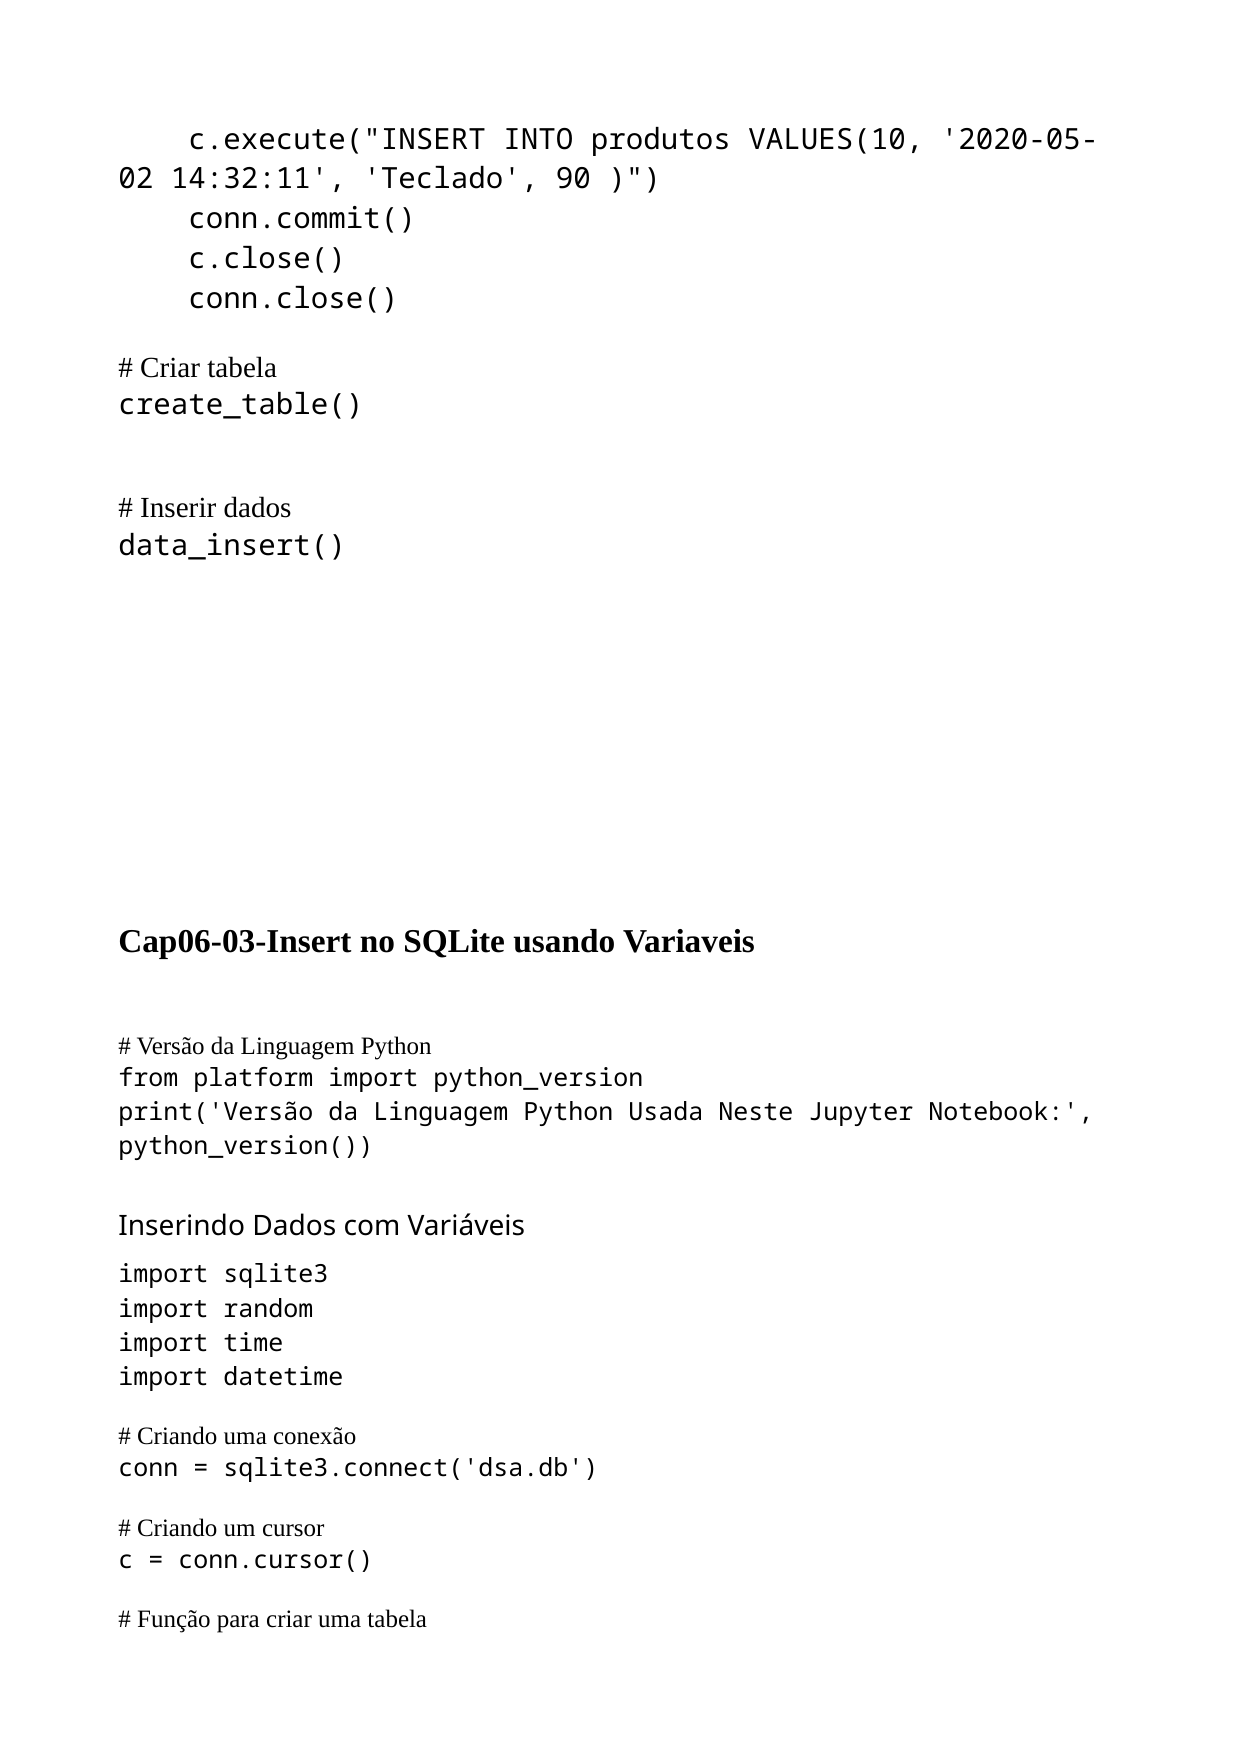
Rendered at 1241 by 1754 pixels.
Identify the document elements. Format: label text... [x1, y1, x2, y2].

subtitle Inserindo Dados com Variáveis [118, 1205, 1122, 1244]
text conn.commit() [118, 197, 1122, 237]
text from platform import python_version [118, 1060, 1122, 1094]
text c.execute("INSERT INTO produtos VALUES(10, '2020-05-02 14:32:11', 'Teclado', 90 )") [118, 118, 1122, 197]
text import sqlite3 [118, 1256, 1122, 1290]
text conn.close() [118, 277, 1122, 317]
text import datetime [118, 1358, 1122, 1392]
text # Criando um cursor [118, 1513, 1122, 1541]
text import random [118, 1290, 1122, 1324]
text data_insert() [118, 524, 1122, 564]
text c.close() [118, 237, 1122, 277]
text # Função para criar uma tabela [118, 1604, 1122, 1633]
text # Criando uma conexão [118, 1421, 1122, 1450]
text # Inserir dados [118, 490, 1122, 524]
text import time [118, 1324, 1122, 1358]
text # Criar tabela [118, 350, 1122, 384]
text Cap06-03-Insert no SQLite usando Variaveis [118, 921, 1122, 959]
text conn = sqlite3.connect('dsa.db') [118, 1450, 1122, 1484]
text c = conn.cursor() [118, 1541, 1122, 1576]
text # Versão da Linguagem Python [118, 1031, 1122, 1060]
text create_table() [118, 384, 1122, 423]
text print('Versão da Linguagem Python Usada Neste Jupyter Notebook:', python_version()) [118, 1094, 1122, 1162]
